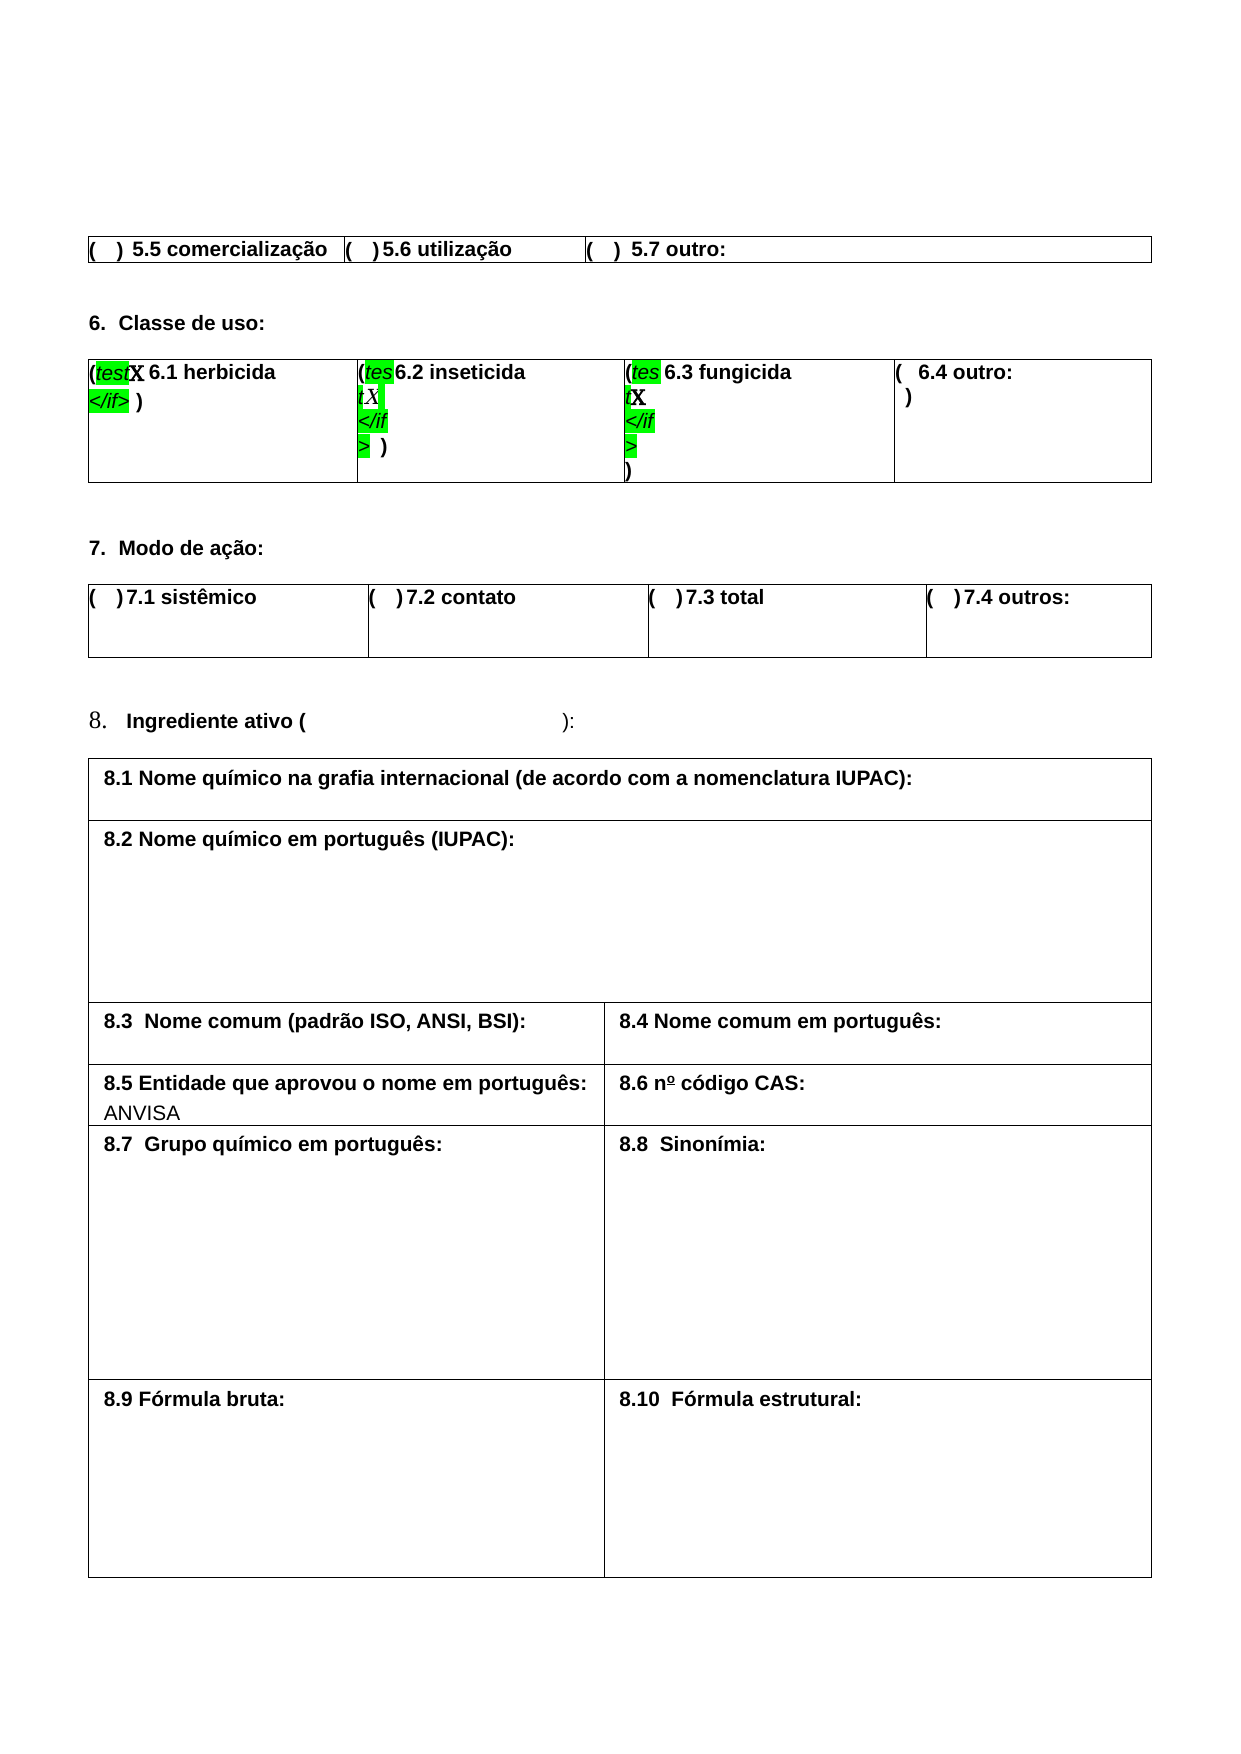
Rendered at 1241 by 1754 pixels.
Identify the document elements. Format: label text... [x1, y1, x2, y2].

table_header (testX </if> ) [625, 360, 664, 482]
table_cell 8.5 Entidade que aprovou o nome em português: ANVISA [89, 1065, 604, 1125]
table_header ( ) [895, 360, 918, 482]
table_cell ( ) [345, 237, 382, 262]
table_cell 5.6 utilização [383, 237, 585, 262]
table_cell 5.7 outro: [631, 237, 1151, 262]
table_cell 8.6 no código CAS: <ing.ingredient_id.cas> [605, 1065, 1151, 1125]
table_header 6.4 outro: [918, 360, 1151, 482]
table_cell 8.8 Sinonímia: <for each="chemicalname in ing.ingredient_id.ingredient_other_name_ids"> <if test="chemicalname.ingredient_name_category_id.name =='Synonymy'"> <chemicalname.name> </if> </for> [605, 1126, 1151, 1379]
table_cell 8.9 Fórmula bruta: <ing.ingredient_id.ingredient_group_id.name> [89, 1380, 604, 1577]
table_header 7.2 contato [406, 585, 648, 657]
table_header ( ) [89, 585, 126, 657]
table_header 6.3 fungicida [664, 360, 894, 482]
table_header (testX </if> ) [358, 360, 394, 482]
table_header 8.1 Nome químico na grafia internacional (de acordo com a nomenclatura IUPAC): <ing.scientific_name> [89, 759, 1151, 820]
table_cell ( ) [89, 237, 132, 262]
table_cell 8.2 Nome químico em português (IUPAC): <for each="chemicalname in ing.ingredient_id.ingredient_other_name_ids"> <if test="chemicalname.ingredient_name_category_id.name =='Chemical Name'"> <chemicalname.name> </if> </for> [89, 821, 1151, 1002]
table_header 6.2 inseticida [395, 360, 624, 482]
table_header ( ) [927, 585, 964, 657]
table_header 6.1 herbicida [149, 360, 357, 482]
table_header 7.1 sistêmico [126, 585, 368, 657]
list Modo de ação: [89, 536, 1211, 560]
table_header 7.3 total [686, 585, 926, 657]
table_cell ( ) [586, 237, 631, 262]
text <for each="ing in cqqs(o,'chemical')"> [89, 682, 1152, 706]
table_header ( ) [649, 585, 686, 657]
table_cell 8.3 Nome comum (padrão ISO, ANSI, BSI): <ing.ingredient_id.common_international_name> [89, 1003, 604, 1063]
table_header 7.4 outros: [964, 585, 1151, 657]
list Ingrediente ativo ( <ing.ingredient_id.name> ): [89, 706, 1152, 734]
table_cell 8.10 Fórmula estrutural: [605, 1380, 1151, 1577]
table_cell 5.5 comercialização [132, 237, 344, 262]
table_header (testX </if> ) [89, 360, 148, 482]
list Classe de uso: [89, 311, 1211, 335]
table_cell 8.4 Nome comum em português: <ing.ingredient_id.name> [605, 1003, 1151, 1063]
table_cell 8.7 Grupo químico em português: <ing.ingredient_id.cas> [89, 1126, 604, 1379]
table_header ( ) [369, 585, 406, 657]
